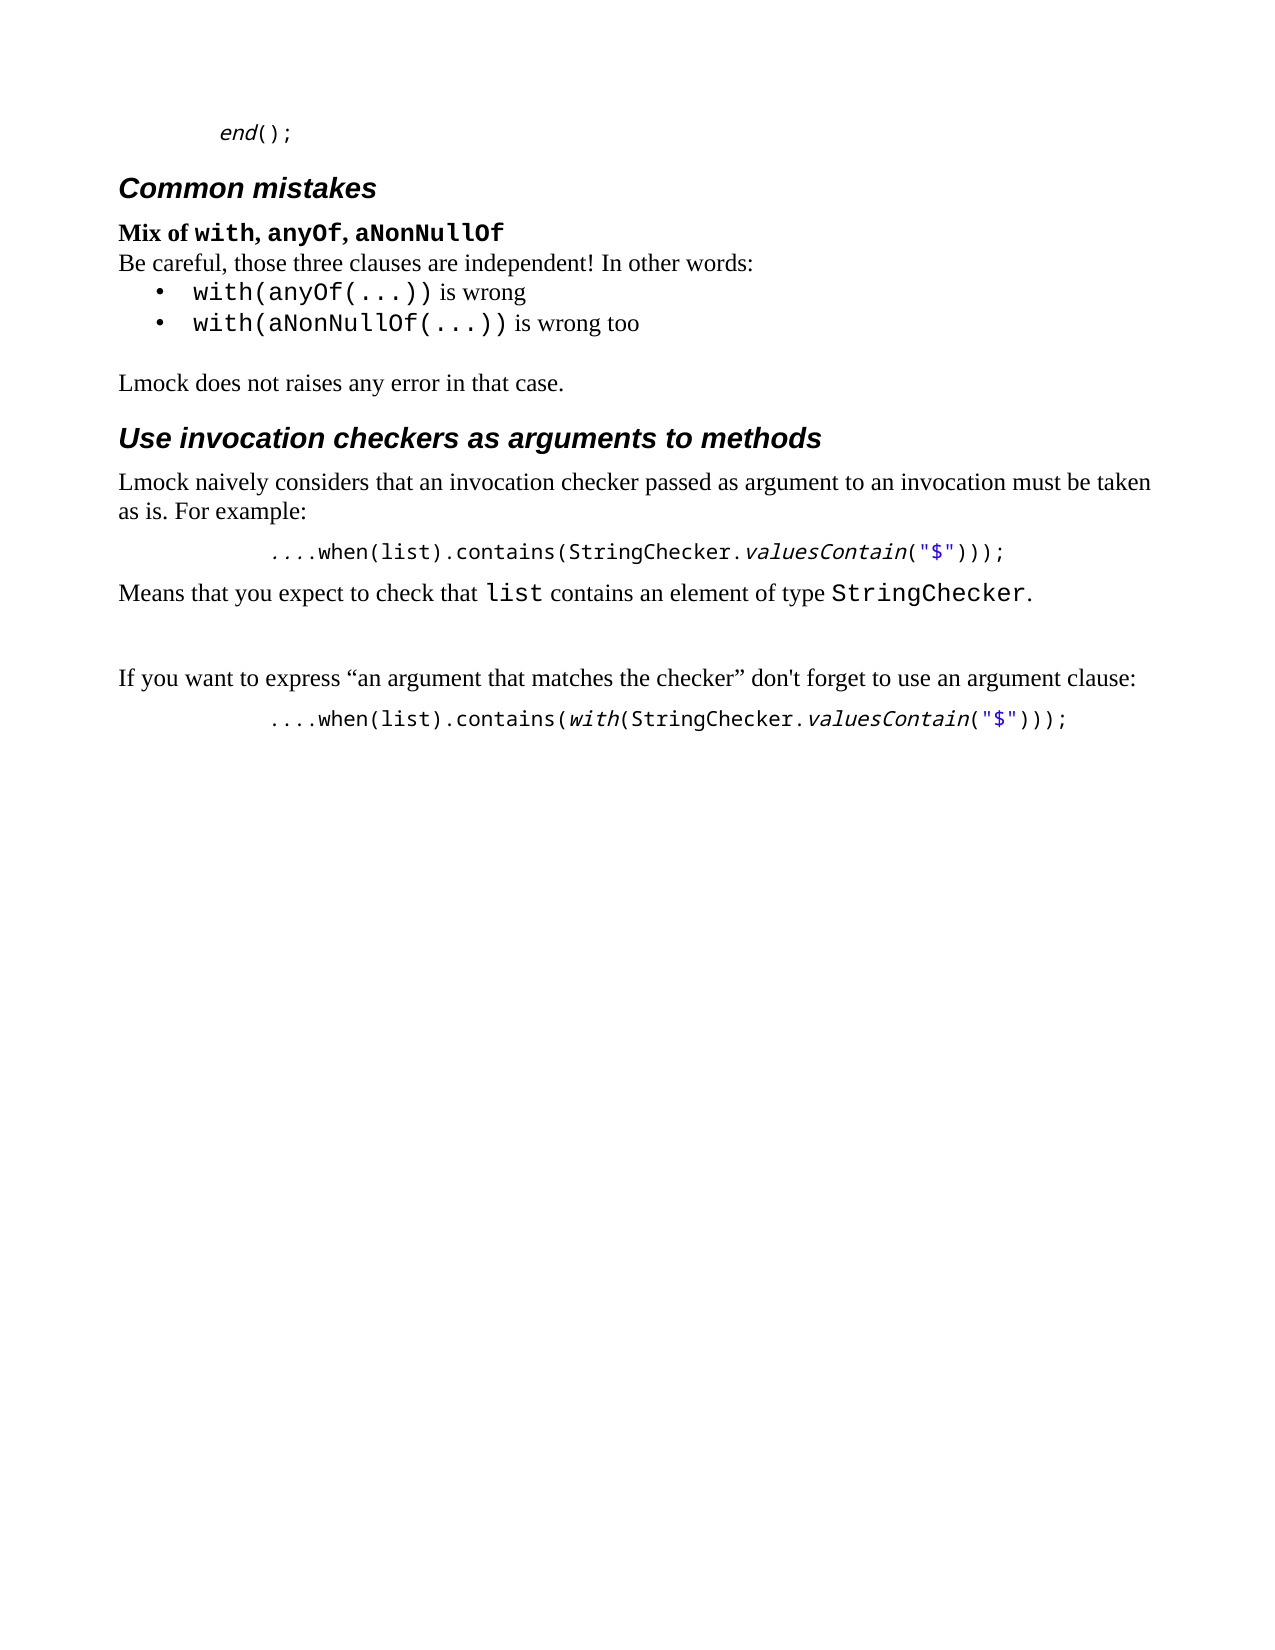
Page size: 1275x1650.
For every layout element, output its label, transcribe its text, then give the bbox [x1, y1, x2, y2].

text If you want to express “an argument that matches the checker” don't forget to use an argument clause: [118, 663, 1157, 692]
text Lmock does not raises any error in that case. [118, 368, 1157, 396]
subtitle Common mistakes [118, 172, 1157, 205]
text ....when(list).contains(with(StringChecker.valuesContain("$"))); [118, 704, 1157, 733]
text Be careful, those three clauses are independent! In other words: [118, 248, 1157, 277]
list with(aNonNullOf(...)) is wrong too [156, 308, 1157, 339]
text Means that you expect to check that list contains an element of type StringChecker. [118, 578, 1157, 609]
text end(); [118, 118, 1157, 147]
subtitle Use invocation checkers as arguments to methods [118, 421, 1157, 455]
text ....when(list).contains(StringChecker.valuesContain("$"))); [118, 537, 1157, 566]
text Mix of with, anyOf, aNonNullOf [118, 218, 1157, 248]
list with(anyOf(...)) is wrong [156, 277, 1157, 308]
text Lmock naively considers that an invocation checker passed as argument to an invocation must be taken as is. For example: [118, 467, 1157, 525]
